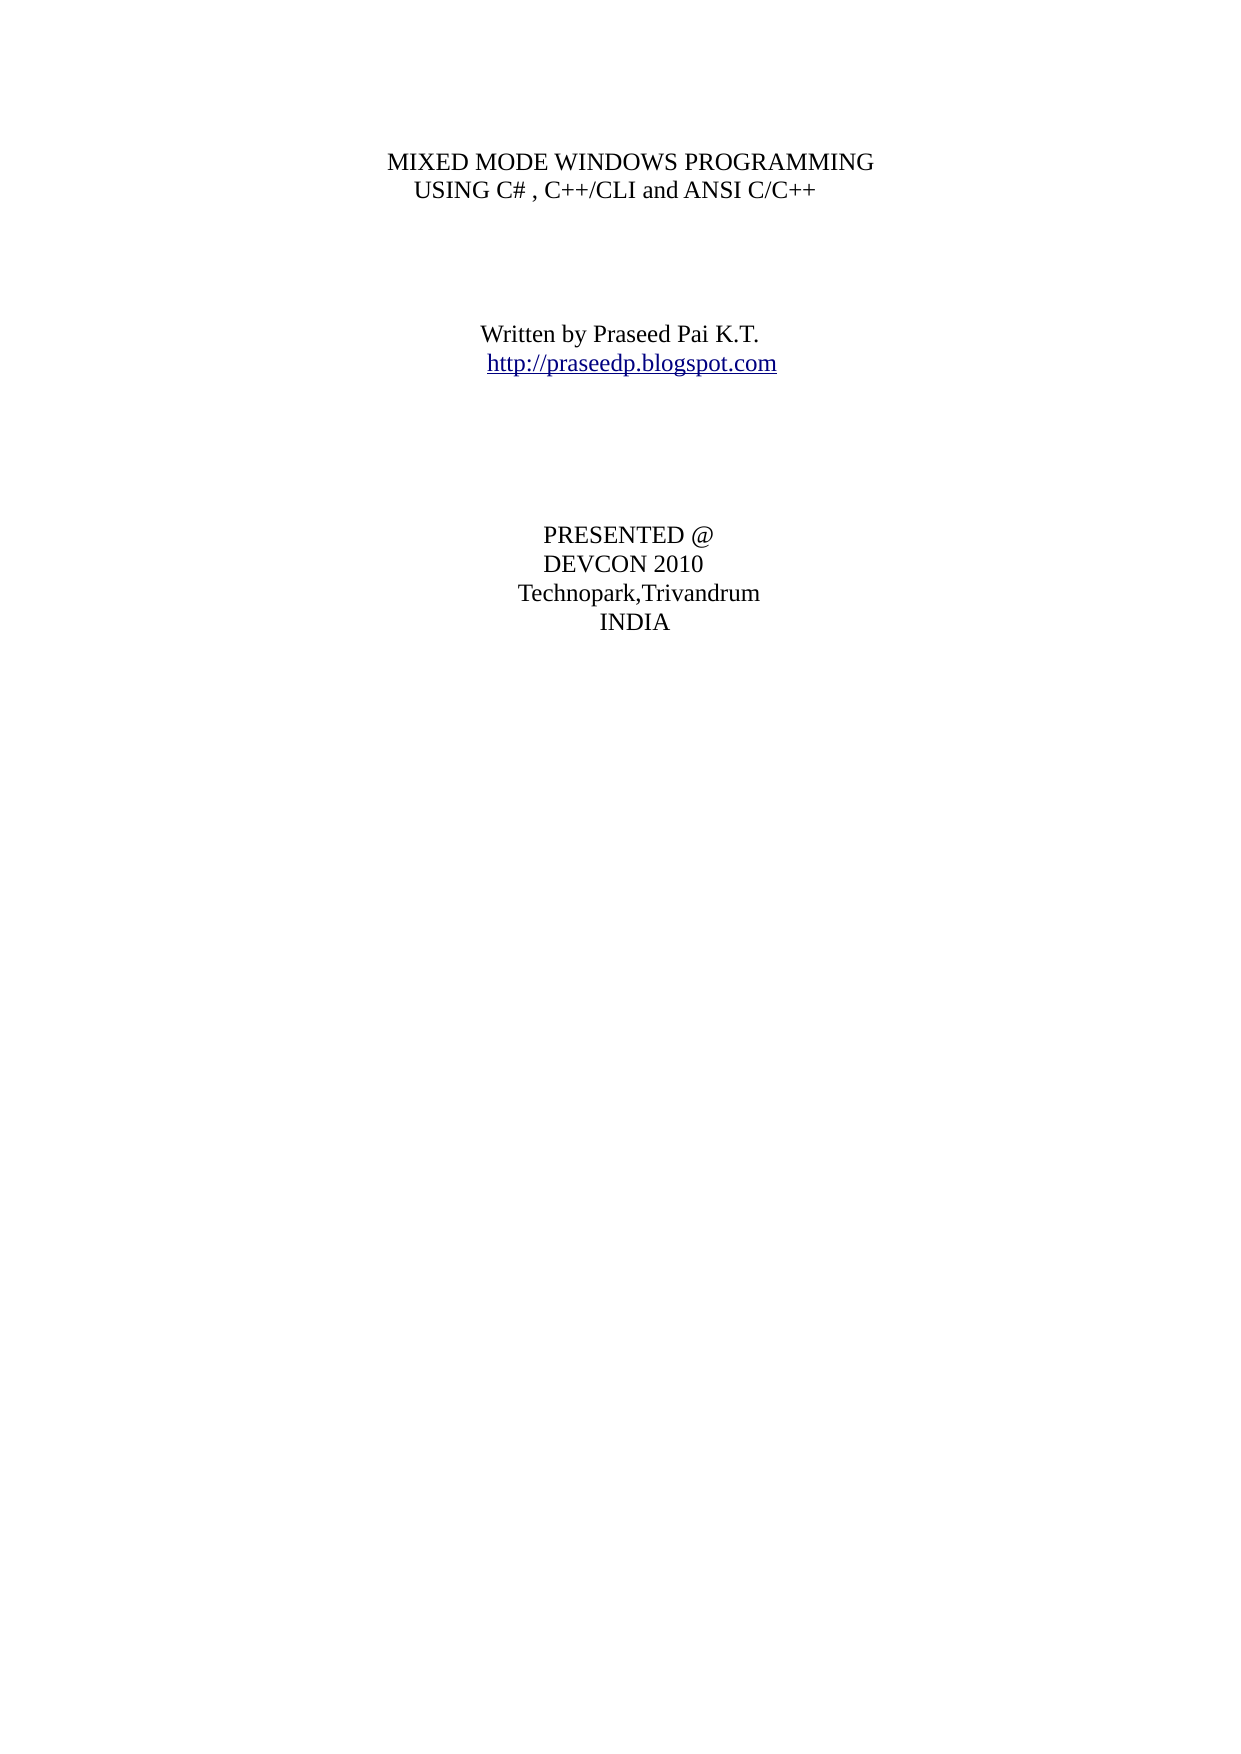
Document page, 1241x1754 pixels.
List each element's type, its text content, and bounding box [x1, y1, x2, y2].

text USING C# , C++/CLI and ANSI C/C++ [118, 176, 1122, 204]
text Technopark,Trivandrum [118, 578, 1122, 607]
text http://praseedp.blogspot.com [118, 348, 1122, 377]
text PRESENTED @ [118, 521, 1122, 549]
text Written by Praseed Pai K.T. [118, 319, 1122, 348]
text INDIA [118, 607, 1122, 636]
text MIXED MODE WINDOWS PROGRAMMING [118, 147, 1122, 176]
text DEVCON 2010 [118, 549, 1122, 578]
